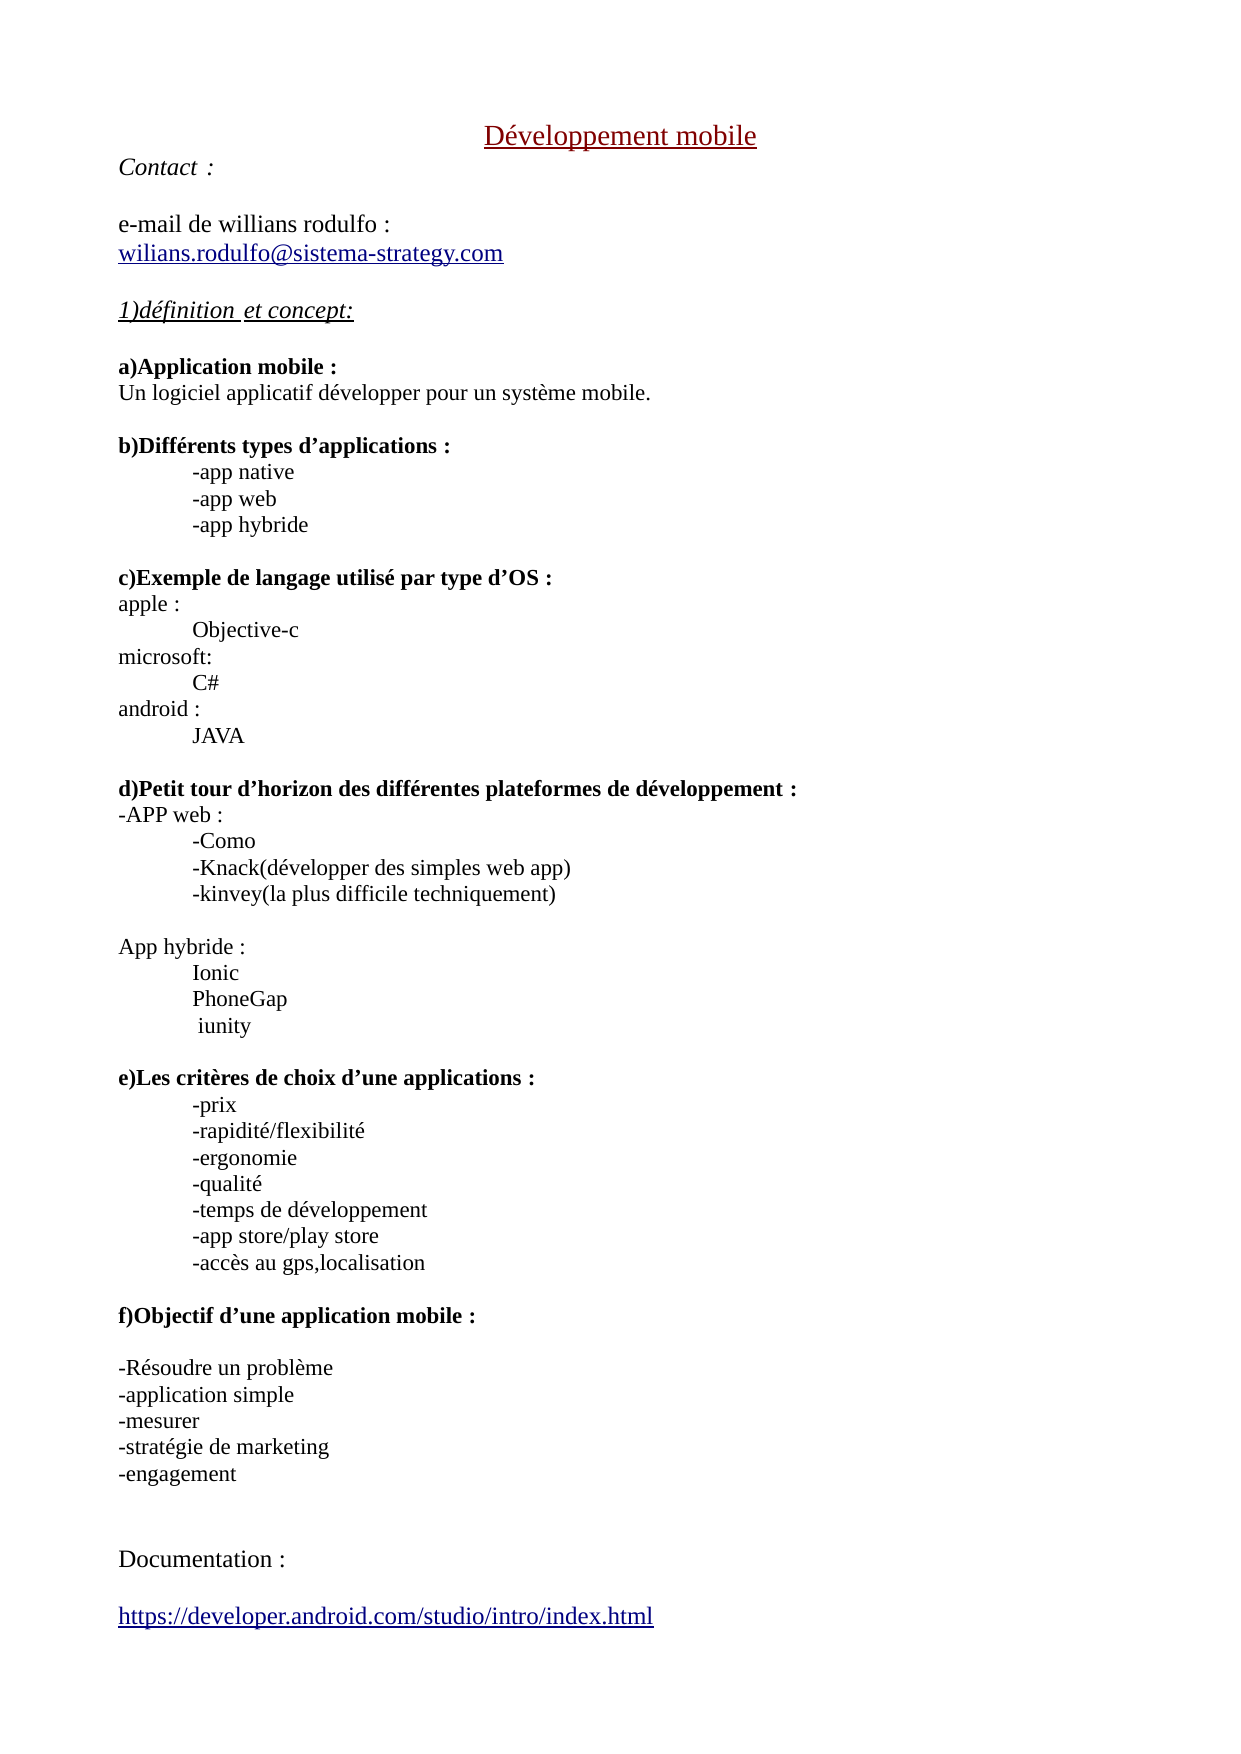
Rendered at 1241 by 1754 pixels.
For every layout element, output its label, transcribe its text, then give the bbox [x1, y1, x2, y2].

text Ionic [118, 959, 1122, 985]
text d)Petit tour d’horizon des différentes plateformes de développement : [118, 774, 1122, 801]
text e)Les critères de choix d’une applications : [118, 1064, 1122, 1091]
text -Résoudre un problème [118, 1354, 1122, 1381]
text -rapidité/flexibilité [118, 1117, 1122, 1143]
text -accès au gps,localisation [118, 1249, 1122, 1275]
text a)Application mobile : [118, 353, 1122, 379]
text iunity [118, 1012, 1122, 1038]
text C# [118, 669, 1122, 696]
text -qualité [118, 1170, 1122, 1196]
text -application simple [118, 1381, 1122, 1407]
text -Knack(développer des simples web app) [118, 854, 1122, 880]
text Objective-c [118, 616, 1122, 643]
text -temps de développement [118, 1196, 1122, 1223]
text Documentation : [118, 1544, 1122, 1572]
text -app web [118, 485, 1122, 511]
text PhoneGap [118, 985, 1122, 1012]
text -Como [118, 827, 1122, 854]
text microsoft: [118, 643, 1122, 669]
text -engagement [118, 1460, 1122, 1486]
text f)Objectif d’une application mobile : [118, 1302, 1122, 1328]
text apple : [118, 590, 1122, 616]
text Développement mobile [118, 118, 1122, 152]
text e-mail de willians rodulfo : [118, 209, 1122, 238]
text -app hybride [118, 511, 1122, 537]
text -app native [118, 458, 1122, 485]
text JAVA [118, 722, 1122, 748]
text -ergonomie [118, 1143, 1122, 1170]
text b)Différents types d’applications : [118, 432, 1122, 458]
text 1)définition et concept: [118, 295, 1122, 324]
text wilians.rodulfo@sistema-strategy.com [118, 238, 1122, 267]
text -stratégie de marketing [118, 1433, 1122, 1460]
text -mesurer [118, 1407, 1122, 1433]
text Contact : [118, 152, 1122, 180]
text -APP web : [118, 801, 1122, 827]
text https://developer.android.com/studio/intro/index.html [118, 1601, 1122, 1630]
text c)Exemple de langage utilisé par type d’OS : [118, 564, 1122, 590]
text android : [118, 696, 1122, 722]
text -app store/play store [118, 1223, 1122, 1249]
text Un logiciel applicatif développer pour un système mobile. [118, 379, 1122, 406]
text App hybride : [118, 933, 1122, 959]
text -kinvey(la plus difficile techniquement) [118, 880, 1122, 906]
text -prix [118, 1091, 1122, 1117]
